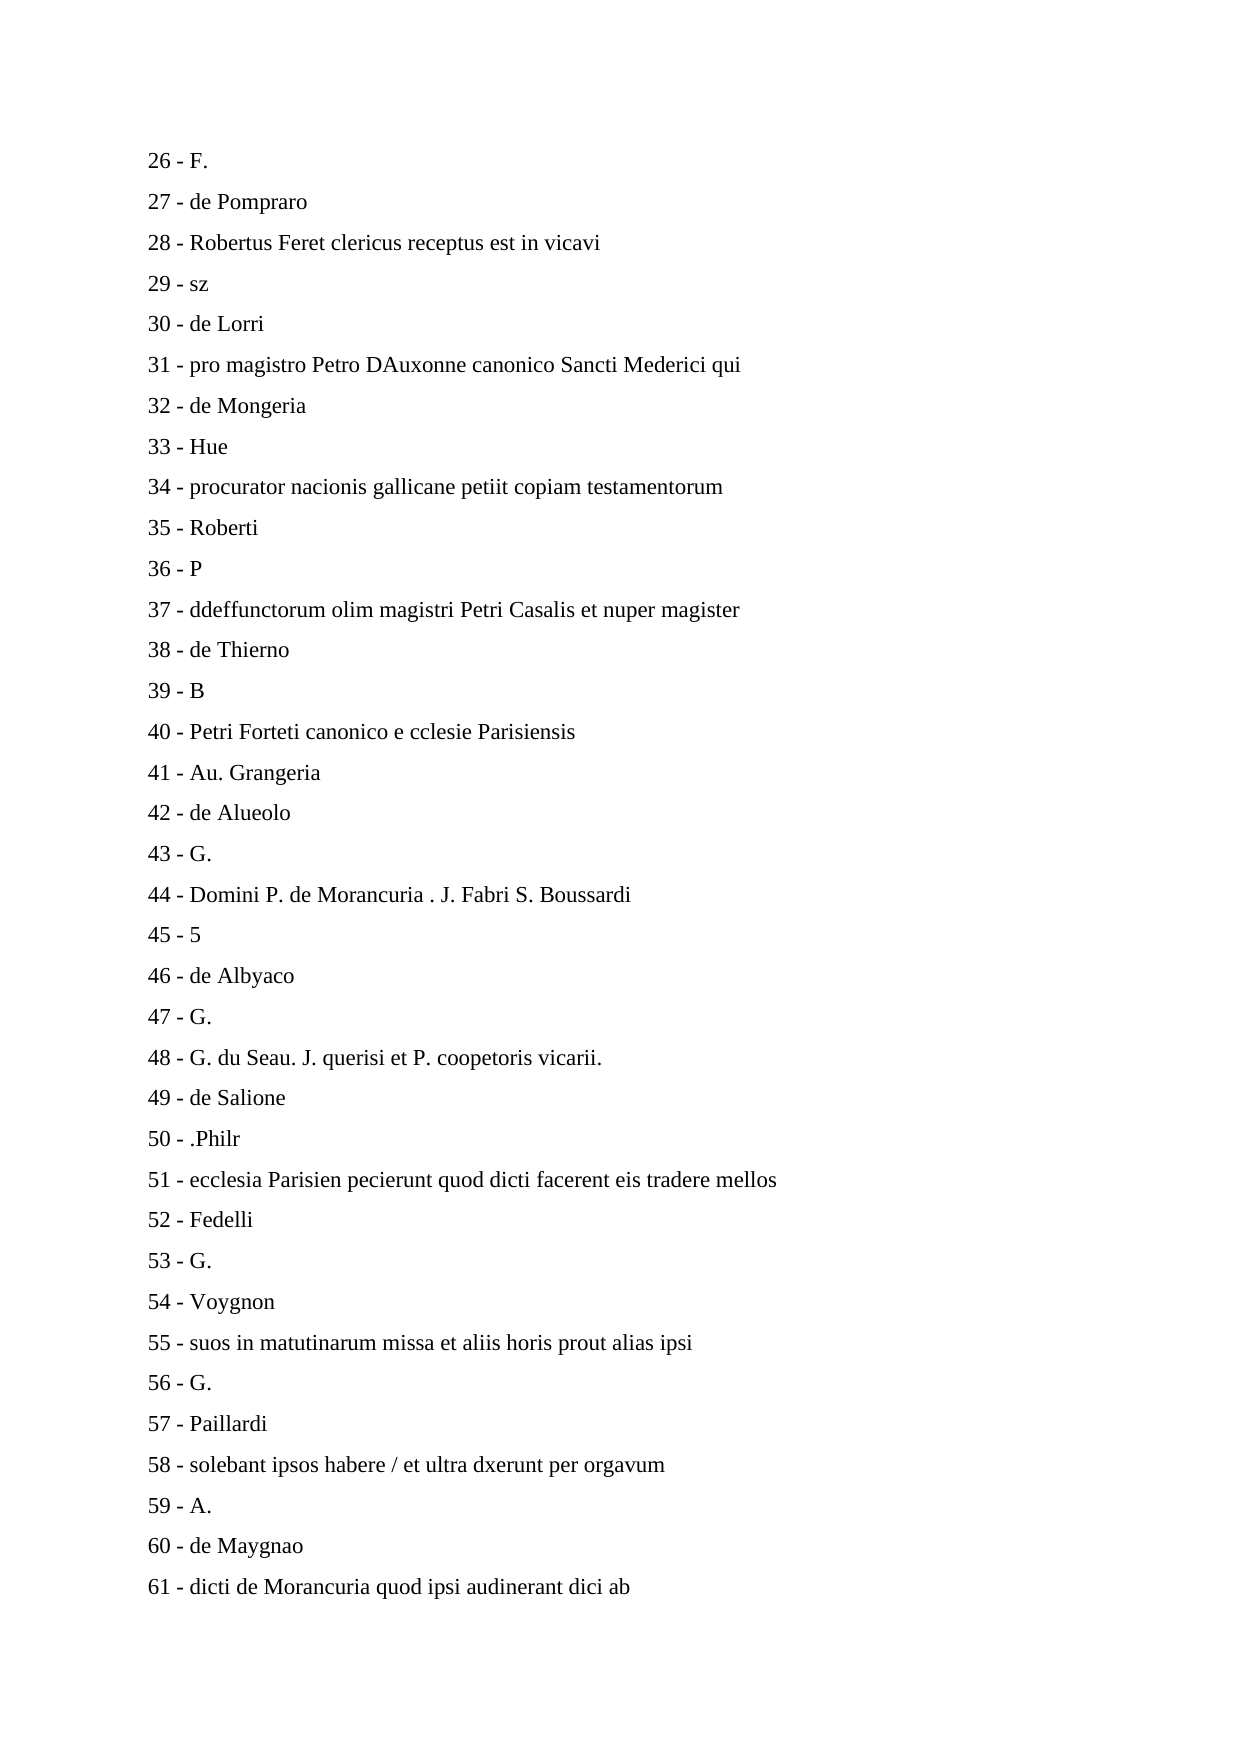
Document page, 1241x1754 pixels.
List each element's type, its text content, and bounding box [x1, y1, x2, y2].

text 41 - Au. Grangeria [148, 758, 1093, 785]
text 51 - ecclesia Parisien pecierunt quod dicti facerent eis tradere mellos [148, 1166, 1093, 1192]
text 47 - G. [148, 1003, 1093, 1029]
text 57 - Paillardi [148, 1410, 1093, 1437]
text 27 - de Pompraro [148, 188, 1093, 215]
text 44 - Domini P. de Morancuria . J. Fabri S. Boussardi [148, 881, 1093, 907]
text 33 - Hue [148, 433, 1093, 459]
text 54 - Voygnon [148, 1288, 1093, 1314]
text 58 - solebant ipsos habere / et ultra dxerunt per orgavum [148, 1451, 1093, 1477]
text 35 - Roberti [148, 514, 1093, 541]
text 55 - suos in matutinarum missa et aliis horis prout alias ipsi [148, 1329, 1093, 1355]
text 32 - de Mongeria [148, 392, 1093, 418]
text 60 - de Maygnao [148, 1532, 1093, 1559]
text 34 - procurator nacionis gallicane petiit copiam testamentorum [148, 473, 1093, 500]
text 26 - F. [148, 148, 1093, 174]
text 45 - 5 [148, 921, 1093, 948]
text 61 - dicti de Morancuria quod ipsi audinerant dici ab [148, 1573, 1093, 1599]
text 49 - de Salione [148, 1084, 1093, 1111]
text 50 - .Philr [148, 1125, 1093, 1151]
text 48 - G. du Seau. J. querisi et P. coopetoris vicarii. [148, 1044, 1093, 1070]
text 30 - de Lorri [148, 311, 1093, 337]
text 39 - B [148, 677, 1093, 703]
text 56 - G. [148, 1369, 1093, 1396]
text 46 - de Albyaco [148, 962, 1093, 988]
text 31 - pro magistro Petro DAuxonne canonico Sancti Mederici qui [148, 351, 1093, 378]
text 36 - P [148, 555, 1093, 581]
text 53 - G. [148, 1247, 1093, 1274]
text 28 - Robertus Feret clericus receptus est in vicavi [148, 229, 1093, 255]
text 59 - A. [148, 1492, 1093, 1518]
text 29 - sz [148, 270, 1093, 296]
text 52 - Fedelli [148, 1207, 1093, 1233]
text 40 - Petri Forteti canonico e cclesie Parisiensis [148, 718, 1093, 744]
text 37 - ddeffunctorum olim magistri Petri Casalis et nuper magister [148, 596, 1093, 622]
text 38 - de Thierno [148, 636, 1093, 663]
text 42 - de Alueolo [148, 799, 1093, 826]
text 43 - G. [148, 840, 1093, 866]
